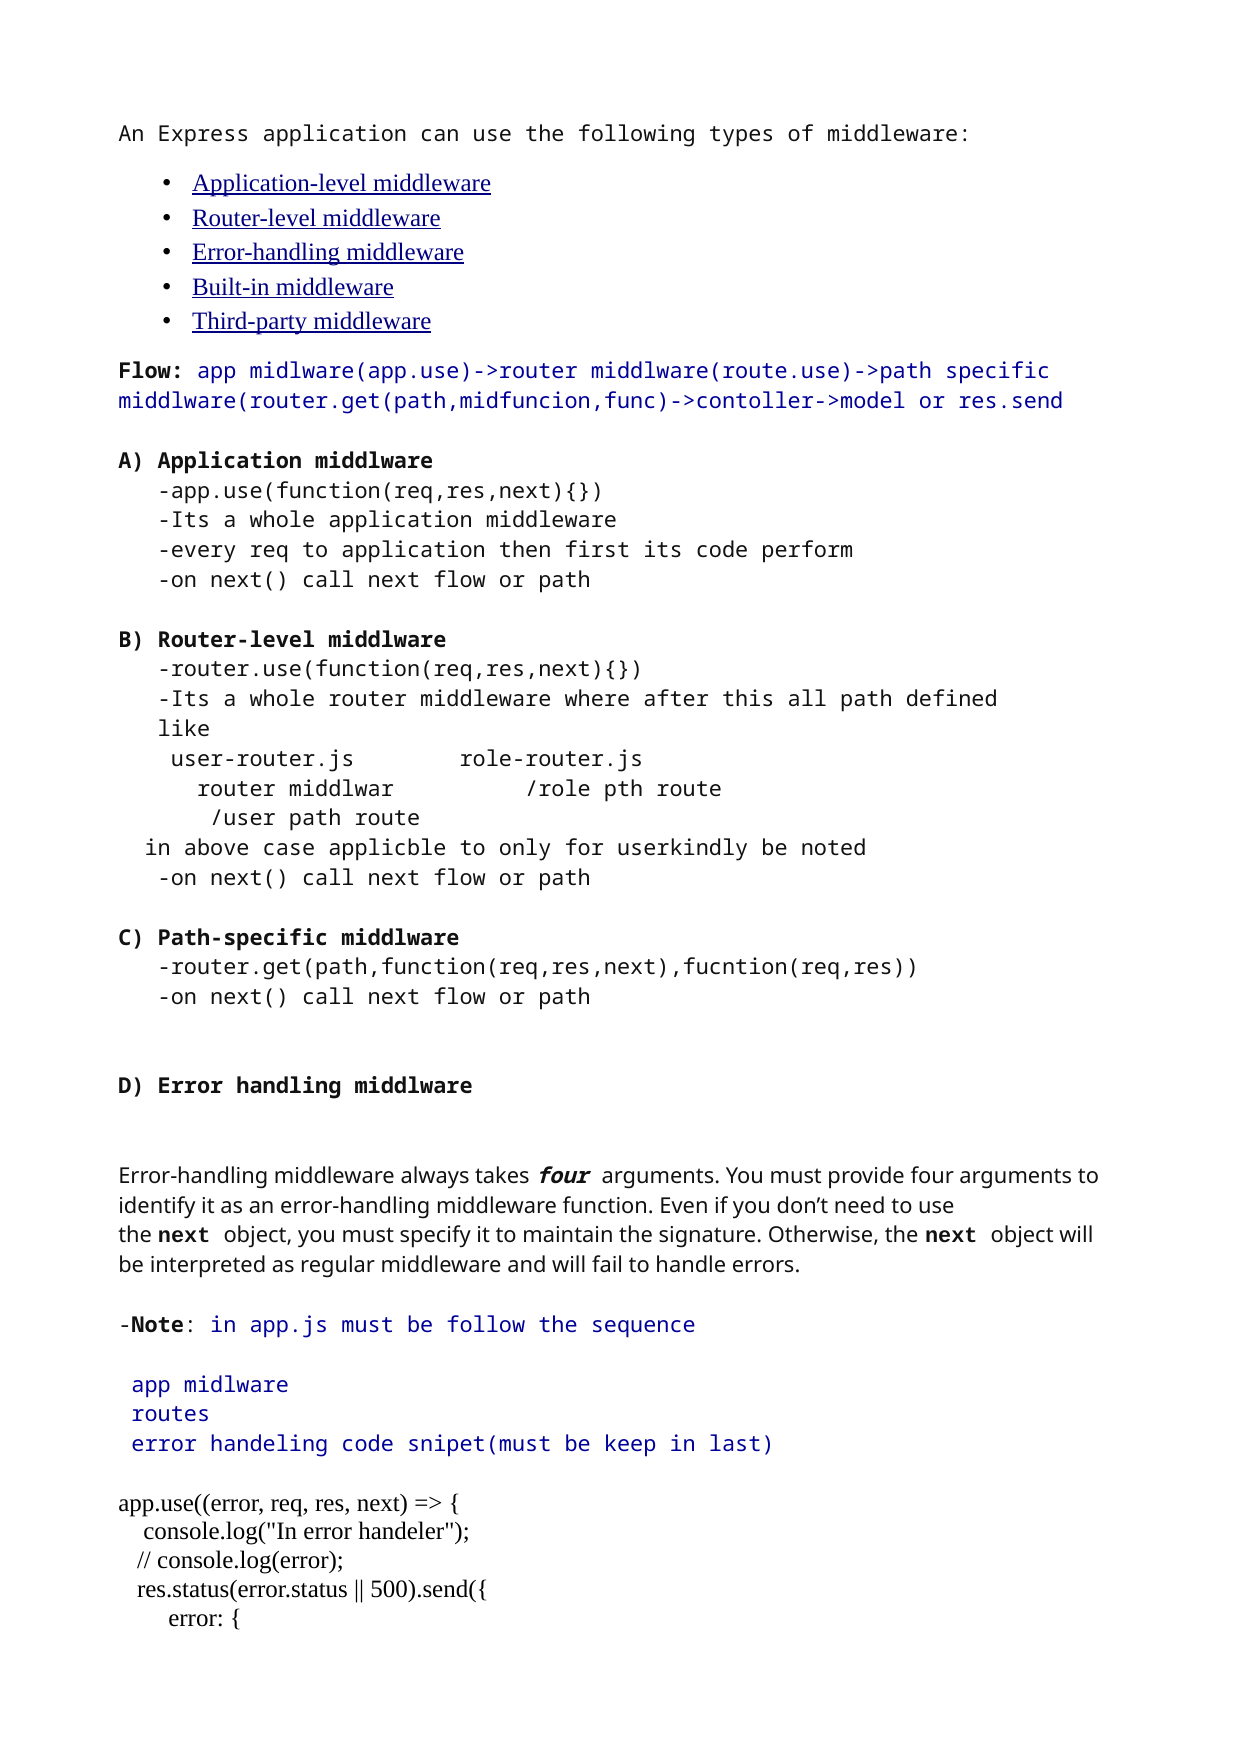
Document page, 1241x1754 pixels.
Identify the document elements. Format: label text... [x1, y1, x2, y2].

text error handeling code snipet(must be keep in last) [118, 1428, 1122, 1458]
text -on next() call next flow or path [118, 564, 1122, 594]
text routes [118, 1398, 1122, 1428]
text app.use((error, req, res, next) => { [118, 1488, 1122, 1516]
text res.status(error.status || 500).send({ [118, 1574, 1122, 1603]
text console.log("In error handeler"); [118, 1516, 1122, 1545]
text /user path route [118, 802, 1122, 832]
text -router.get(path,function(req,res,next),fucntion(req,res)) [118, 951, 1122, 981]
text C) Path-specific middlware [118, 921, 1122, 951]
text A) Application middlware [118, 445, 1122, 474]
list Built-in middleware [162, 272, 1122, 301]
list Application-level middleware [162, 168, 1122, 197]
text in above case applicble to only for userkindly be noted [118, 832, 1122, 862]
text -on next() call next flow or path [118, 981, 1122, 1011]
list Third-party middleware [162, 306, 1122, 335]
text Error-handling middleware always takes four arguments. You must provide four arguments to identify it as an error-handling middleware function. Even if you don’t need to use the next object, you must specify it to maintain the signature. Otherwise, the next object will be interpreted as regular middleware and will fail to handle errors. [118, 1160, 1122, 1279]
text router middlwar /role pth route [118, 772, 1122, 802]
text app midlware [118, 1368, 1122, 1398]
text An Express application can use the following types of middleware: [118, 118, 1122, 148]
text B) Router-level middlware [118, 623, 1122, 653]
text -every req to application then first its code perform [118, 534, 1122, 564]
text -Its a whole router middleware where after this all path defined [118, 683, 1122, 713]
text // console.log(error); [118, 1545, 1122, 1574]
text -Note: in app.js must be follow the sequence [118, 1309, 1122, 1339]
text -router.use(function(req,res,next){}) [118, 653, 1122, 683]
text like [118, 713, 1122, 743]
text D) Error handling middlware [118, 1070, 1122, 1100]
text Flow: app midlware(app.use)->router middlware(route.use)->path specific middlware(router.get(path,midfuncion,func)->contoller->model or res.send [118, 355, 1122, 415]
text error: { [118, 1603, 1122, 1631]
list Error-handling middleware [162, 237, 1122, 266]
text user-router.js role-router.js [118, 743, 1122, 772]
text -on next() call next flow or path [118, 862, 1122, 892]
text -Its a whole application middleware [118, 504, 1122, 534]
text -app.use(function(req,res,next){}) [118, 474, 1122, 504]
list Router-level middleware [162, 203, 1122, 232]
